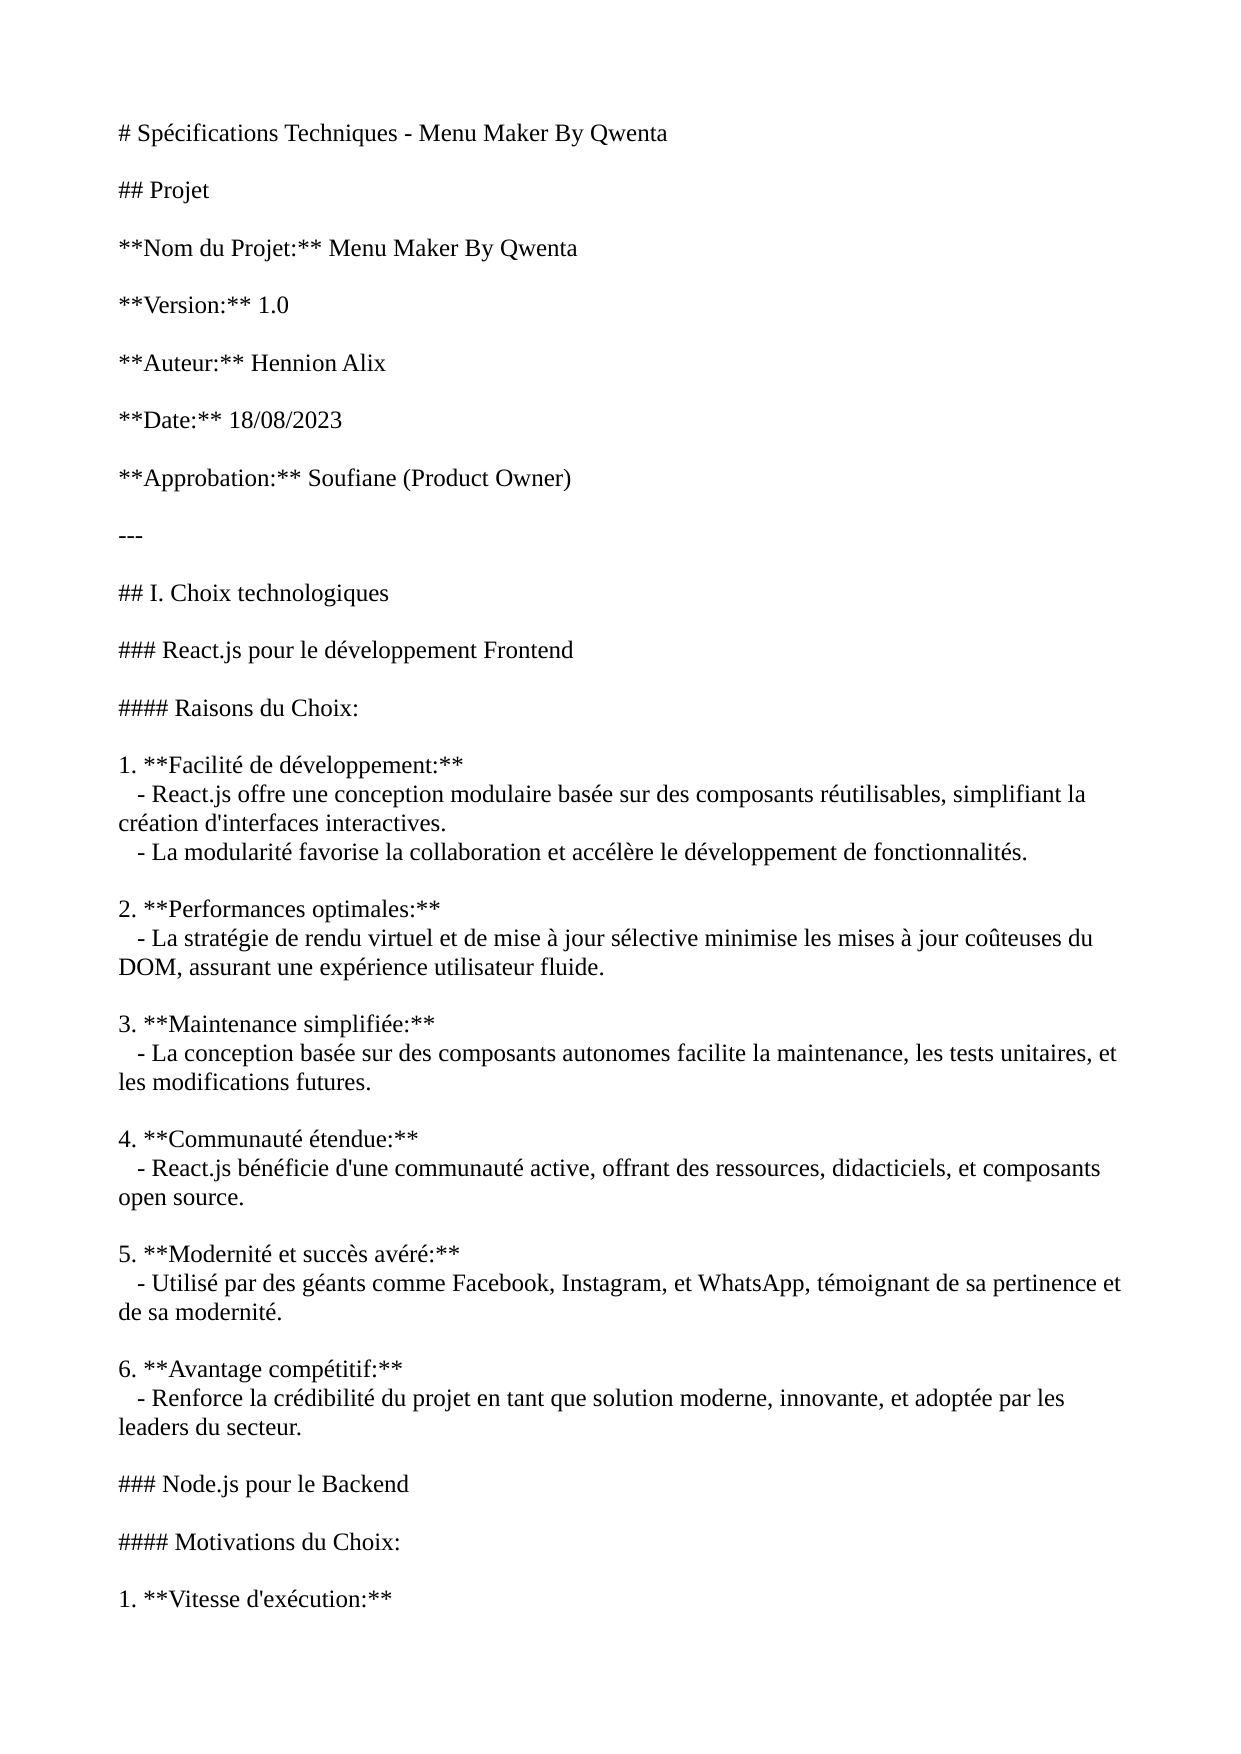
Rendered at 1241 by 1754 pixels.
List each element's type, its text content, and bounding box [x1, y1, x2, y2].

text #### Raisons du Choix: [118, 693, 1122, 722]
text ### React.js pour le développement Frontend [118, 636, 1122, 664]
text ## Projet [118, 176, 1122, 204]
text 5. **Modernité et succès avéré:** [118, 1239, 1122, 1268]
text --- [118, 521, 1122, 549]
text **Approbation:** Soufiane (Product Owner) [118, 463, 1122, 492]
text #### Motivations du Choix: [118, 1527, 1122, 1556]
text - La stratégie de rendu virtuel et de mise à jour sélective minimise les mises à jour coûteuses du DOM, assurant une expérience utilisateur fluide. [118, 923, 1122, 981]
text # Spécifications Techniques - Menu Maker By Qwenta [118, 118, 1122, 147]
text **Auteur:** Hennion Alix [118, 348, 1122, 377]
text **Nom du Projet:** Menu Maker By Qwenta [118, 233, 1122, 262]
text 1. **Facilité de développement:** [118, 751, 1122, 779]
text **Version:** 1.0 [118, 291, 1122, 319]
text - React.js offre une conception modulaire basée sur des composants réutilisables, simplifiant la création d'interfaces interactives. [118, 779, 1122, 837]
text 1. **Vitesse d'exécution:** [118, 1584, 1122, 1613]
text ## I. Choix technologiques [118, 578, 1122, 607]
text 2. **Performances optimales:** [118, 894, 1122, 923]
text **Date:** 18/08/2023 [118, 406, 1122, 434]
text - Utilisé par des géants comme Facebook, Instagram, et WhatsApp, témoignant de sa pertinence et de sa modernité. [118, 1268, 1122, 1326]
text 3. **Maintenance simplifiée:** [118, 1009, 1122, 1038]
text - La conception basée sur des composants autonomes facilite la maintenance, les tests unitaires, et les modifications futures. [118, 1038, 1122, 1096]
text 6. **Avantage compétitif:** [118, 1354, 1122, 1383]
text 4. **Communauté étendue:** [118, 1124, 1122, 1153]
text ### Node.js pour le Backend [118, 1469, 1122, 1498]
text - La modularité favorise la collaboration et accélère le développement de fonctionnalités. [118, 837, 1122, 866]
text - Renforce la crédibilité du projet en tant que solution moderne, innovante, et adoptée par les leaders du secteur. [118, 1383, 1122, 1441]
text - React.js bénéficie d'une communauté active, offrant des ressources, didacticiels, et composants open source. [118, 1153, 1122, 1211]
